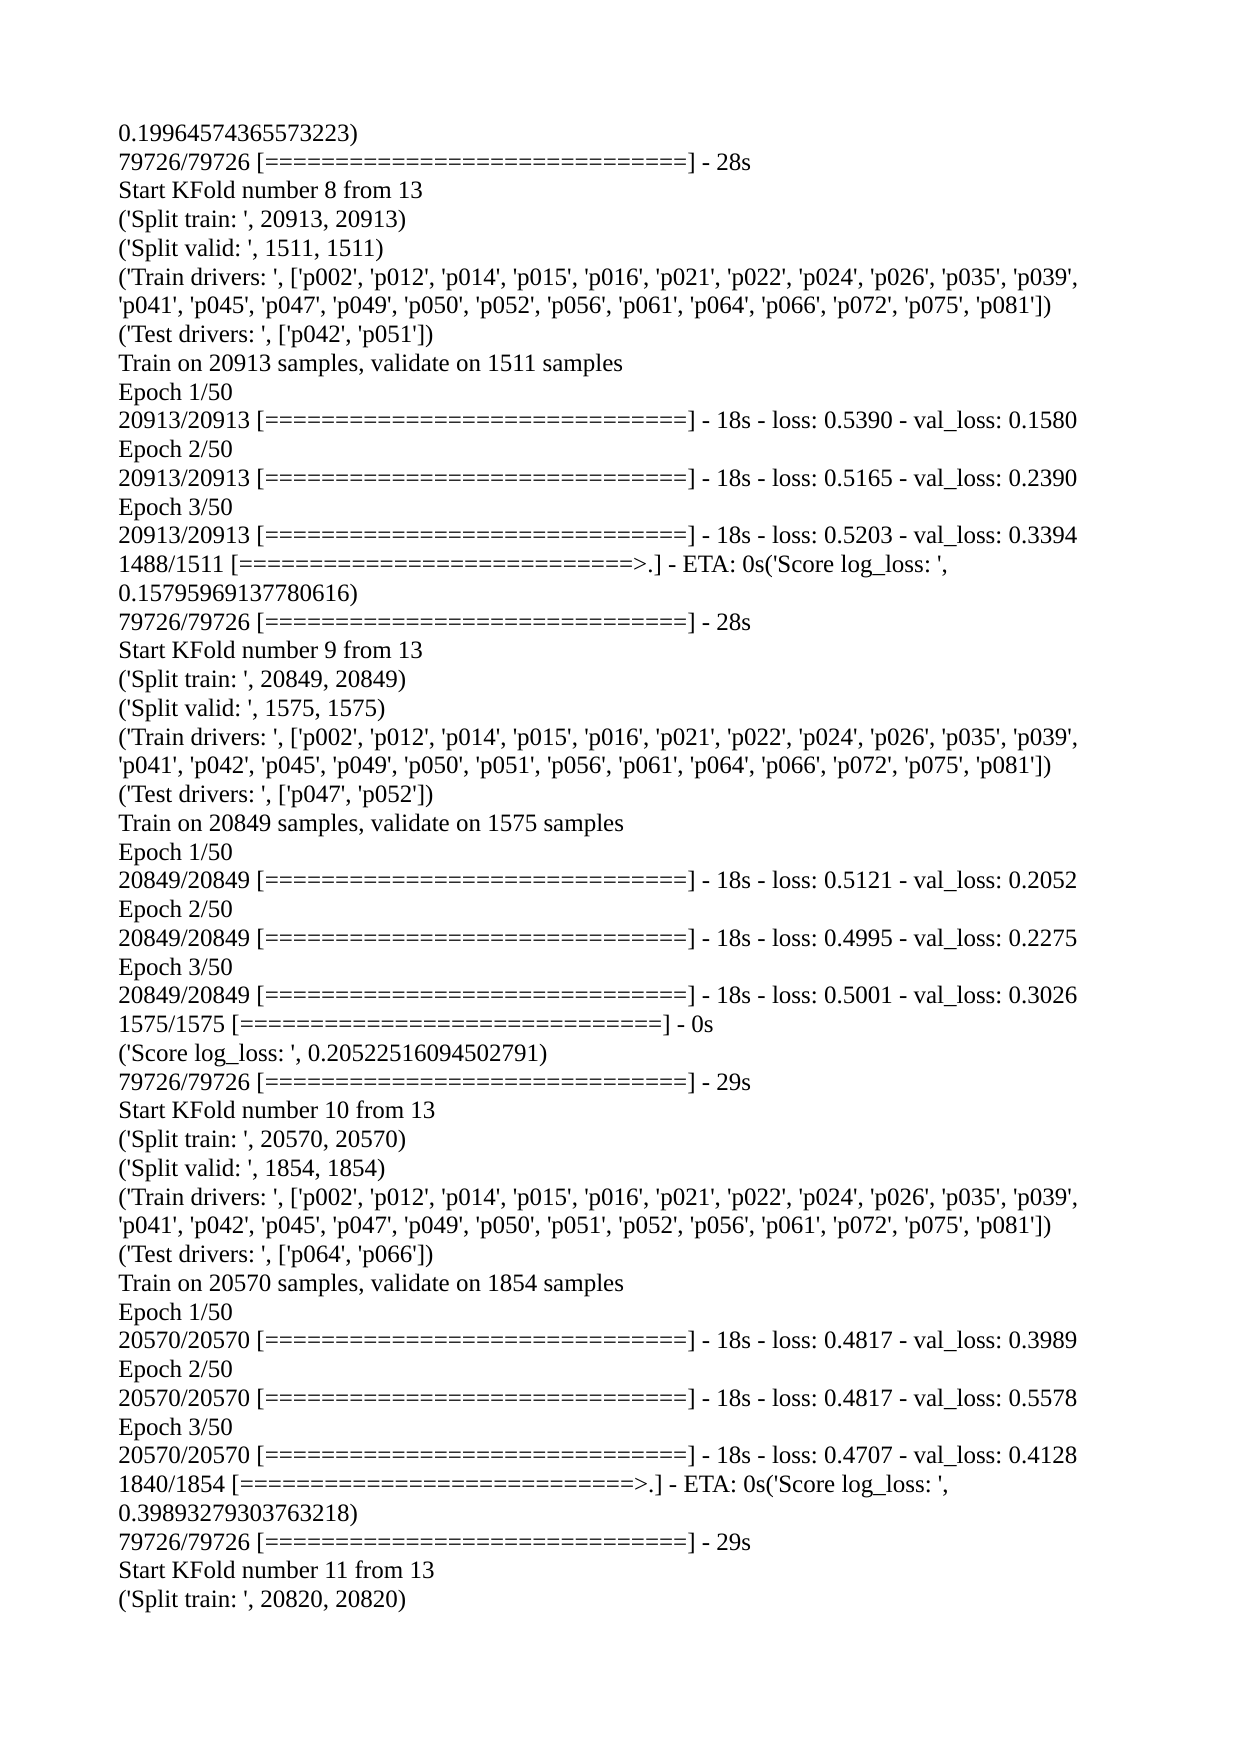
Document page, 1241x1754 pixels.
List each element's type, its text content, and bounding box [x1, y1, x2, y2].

text 79726/79726 [==============================] - 28s [118, 607, 1122, 636]
text ('Split train: ', 20913, 20913) [118, 204, 1122, 233]
text 20570/20570 [==============================] - 18s - loss: 0.4817 - val_loss: 0.5578 [118, 1383, 1122, 1412]
text 20570/20570 [==============================] - 18s - loss: 0.4817 - val_loss: 0.3989 [118, 1326, 1122, 1354]
text Start KFold number 10 from 13 [118, 1096, 1122, 1124]
text 20913/20913 [==============================] - 18s - loss: 0.5203 - val_loss: 0.3394 [118, 521, 1122, 549]
text 1488/1511 [============================>.] - ETA: 0s('Score log_loss: ', 0.15795969137780616) [118, 549, 1122, 607]
text 20570/20570 [==============================] - 18s - loss: 0.4707 - val_loss: 0.4128 [118, 1441, 1122, 1469]
text 20849/20849 [==============================] - 18s - loss: 0.5121 - val_loss: 0.2052 [118, 866, 1122, 894]
text ('Split train: ', 20570, 20570) [118, 1124, 1122, 1153]
text 20849/20849 [==============================] - 18s - loss: 0.5001 - val_loss: 0.3026 [118, 981, 1122, 1009]
text ('Split valid: ', 1511, 1511) [118, 233, 1122, 262]
text ('Split valid: ', 1575, 1575) [118, 693, 1122, 722]
text ('Test drivers: ', ['p042', 'p051']) [118, 319, 1122, 348]
text Train on 20570 samples, validate on 1854 samples [118, 1268, 1122, 1297]
text Epoch 2/50 [118, 894, 1122, 923]
text ('Test drivers: ', ['p047', 'p052']) [118, 779, 1122, 808]
text ('Test drivers: ', ['p064', 'p066']) [118, 1239, 1122, 1268]
text 1840/1854 [============================>.] - ETA: 0s('Score log_loss: ', 0.39893279303763218) [118, 1469, 1122, 1527]
text ('Split valid: ', 1854, 1854) [118, 1153, 1122, 1182]
text Train on 20849 samples, validate on 1575 samples [118, 808, 1122, 837]
text Epoch 1/50 [118, 1297, 1122, 1326]
text ('Train drivers: ', ['p002', 'p012', 'p014', 'p015', 'p016', 'p021', 'p022', 'p024', 'p026', 'p035', 'p039', 'p041', 'p045', 'p047', 'p049', 'p050', 'p052', 'p056', 'p061', 'p064', 'p066', 'p072', 'p075', 'p081']) [118, 262, 1122, 319]
text ('Score log_loss: ', 0.20522516094502791) [118, 1038, 1122, 1067]
text Epoch 2/50 [118, 1354, 1122, 1383]
text Start KFold number 11 from 13 [118, 1556, 1122, 1584]
text ('Split train: ', 20820, 20820) [118, 1584, 1122, 1613]
text ('Train drivers: ', ['p002', 'p012', 'p014', 'p015', 'p016', 'p021', 'p022', 'p024', 'p026', 'p035', 'p039', 'p041', 'p042', 'p045', 'p049', 'p050', 'p051', 'p056', 'p061', 'p064', 'p066', 'p072', 'p075', 'p081']) [118, 722, 1122, 779]
text 79726/79726 [==============================] - 29s [118, 1527, 1122, 1556]
text Start KFold number 8 from 13 [118, 176, 1122, 204]
text Epoch 2/50 [118, 434, 1122, 463]
text 1575/1575 [==============================] - 0s [118, 1009, 1122, 1038]
text 20913/20913 [==============================] - 18s - loss: 0.5165 - val_loss: 0.2390 [118, 463, 1122, 492]
text 20849/20849 [==============================] - 18s - loss: 0.4995 - val_loss: 0.2275 [118, 923, 1122, 952]
text Train on 20913 samples, validate on 1511 samples [118, 348, 1122, 377]
text ('Split train: ', 20849, 20849) [118, 664, 1122, 693]
text Epoch 3/50 [118, 1412, 1122, 1441]
text Start KFold number 9 from 13 [118, 636, 1122, 664]
text 0.19964574365573223) [118, 118, 1122, 147]
text 79726/79726 [==============================] - 29s [118, 1067, 1122, 1096]
text Epoch 1/50 [118, 837, 1122, 866]
text 20913/20913 [==============================] - 18s - loss: 0.5390 - val_loss: 0.1580 [118, 406, 1122, 434]
text ('Train drivers: ', ['p002', 'p012', 'p014', 'p015', 'p016', 'p021', 'p022', 'p024', 'p026', 'p035', 'p039', 'p041', 'p042', 'p045', 'p047', 'p049', 'p050', 'p051', 'p052', 'p056', 'p061', 'p072', 'p075', 'p081']) [118, 1182, 1122, 1239]
text 79726/79726 [==============================] - 28s [118, 147, 1122, 176]
text Epoch 3/50 [118, 952, 1122, 981]
text Epoch 3/50 [118, 492, 1122, 521]
text Epoch 1/50 [118, 377, 1122, 406]
